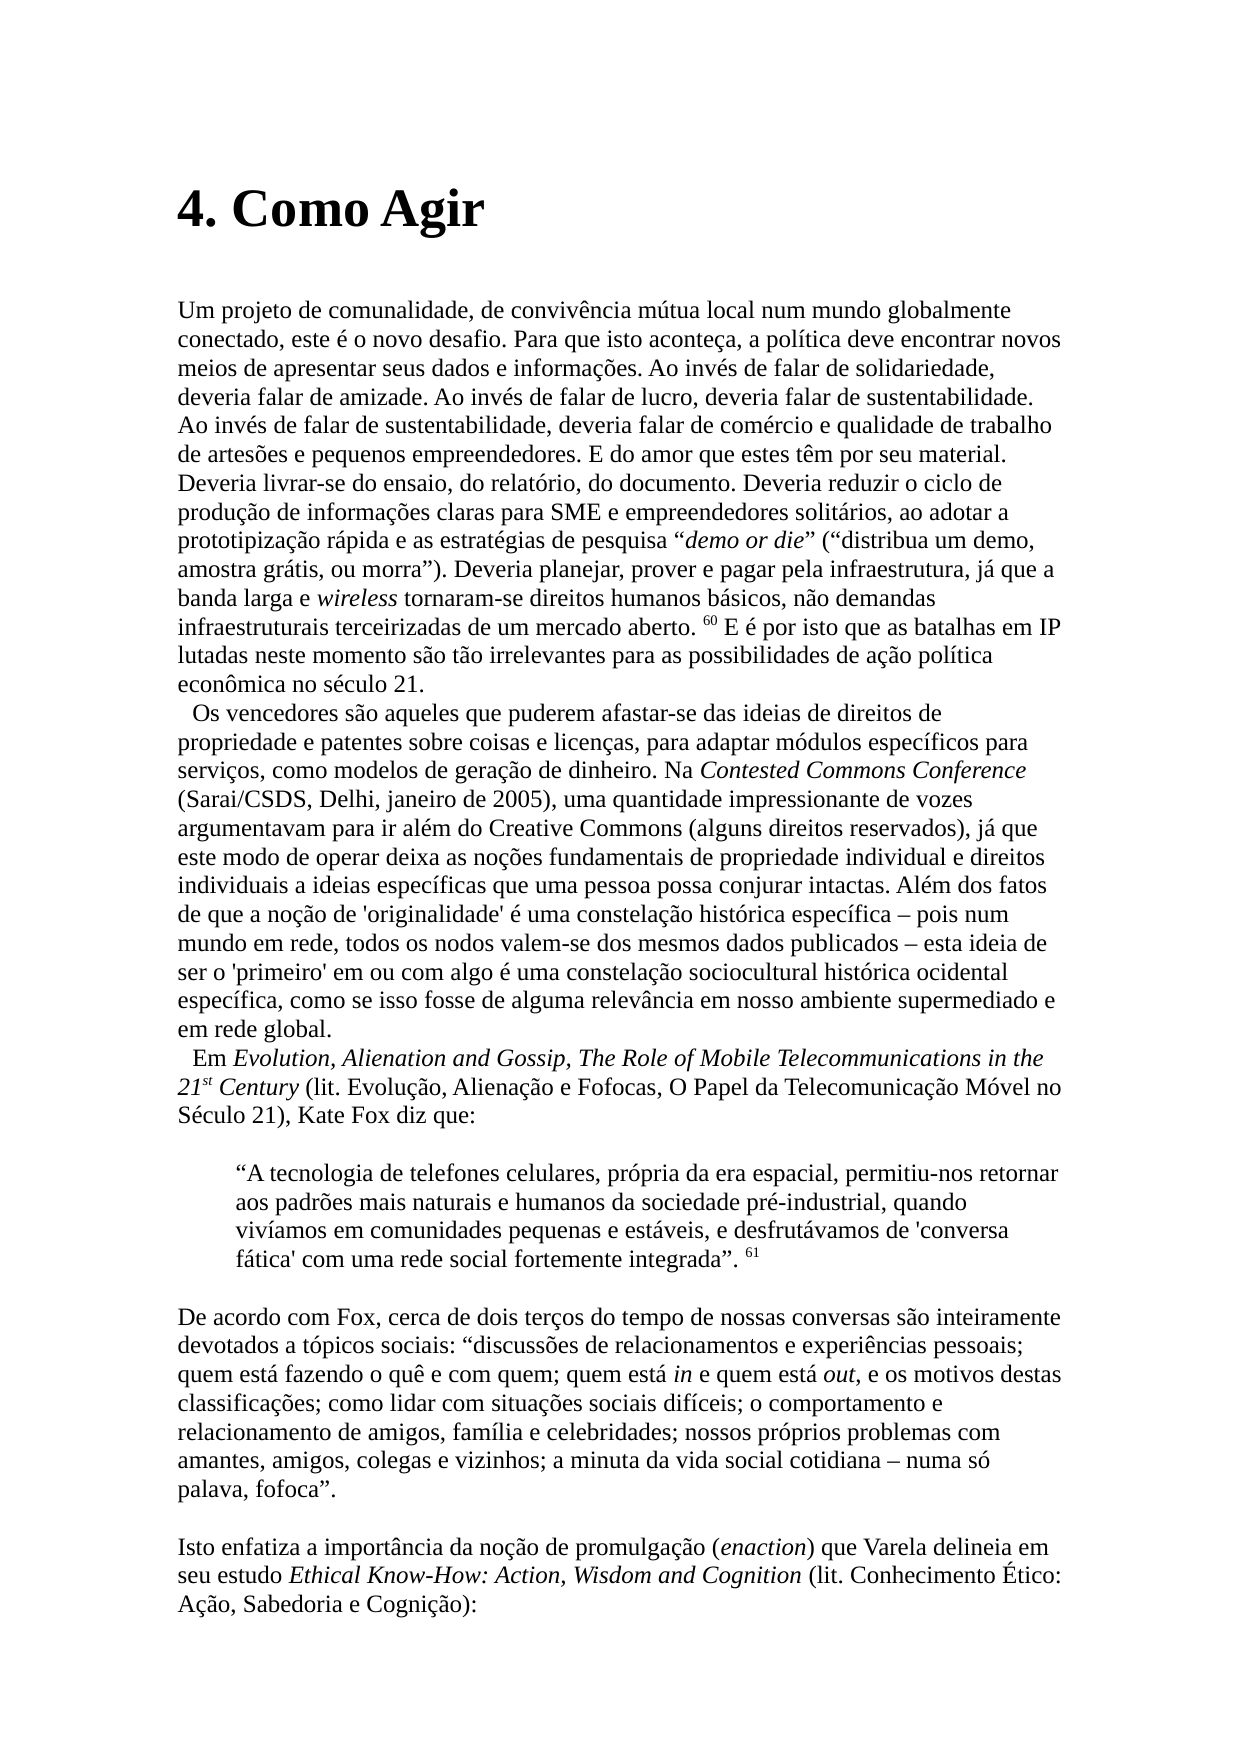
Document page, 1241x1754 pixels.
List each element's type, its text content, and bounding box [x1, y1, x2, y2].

text “A tecnologia de telefones celulares, própria da era espacial, permitiu-nos retornar aos padrões mais naturais e humanos da sociedade pré-industrial, quando vivíamos em comunidades pequenas e estáveis, e desfrutávamos de 'conversa fática' com uma rede social fortemente integrada”. 61 [235, 1158, 1063, 1273]
text Em Evolution, Alienation and Gossip, The Role of Mobile Telecommunications in the 21st Century (lit. Evolução, Alienação e Fofocas, O Papel da Telecomunicação Móvel no Século 21), Kate Fox diz que: [177, 1043, 1063, 1129]
text Isto enfatiza a importância da noção de promulgação (enaction) que Varela delineia em seu estudo Ethical Know-How: Action, Wisdom and Cognition (lit. Conhecimento Ético: Ação, Sabedoria e Cognição): [177, 1532, 1063, 1618]
text Um projeto de comunalidade, de convivência mútua local num mundo globalmente conectado, este é o novo desafio. Para que isto aconteça, a política deve encontrar novos meios de apresentar seus dados e informações. Ao invés de falar de solidariedade, deveria falar de amizade. Ao invés de falar de lucro, deveria falar de sustentabilidade. Ao invés de falar de sustentabilidade, deveria falar de comércio e qualidade de trabalho de artesões e pequenos empreendedores. E do amor que estes têm por seu material. Deveria livrar-se do ensaio, do relatório, do documento. Deveria reduzir o ciclo de produção de informações claras para SME e empreendedores solitários, ao adotar a prototipização rápida e as estratégias de pesquisa “demo or die” (“distribua um demo, amostra grátis, ou morra”). Deveria planejar, prover e pagar pela infraestrutura, já que a banda larga e wireless tornaram-se direitos humanos básicos, não demandas infraestruturais terceirizadas de um mercado aberto. 60 E é por isto que as batalhas em IP lutadas neste momento são tão irrelevantes para as possibilidades de ação política econômica no século 21. [177, 295, 1063, 698]
text 4. Como Agir [177, 176, 1063, 238]
text Os vencedores são aqueles que puderem afastar-se das ideias de direitos de propriedade e patentes sobre coisas e licenças, para adaptar módulos específicos para serviços, como modelos de geração de dinheiro. Na Contested Commons Conference (Sarai/CSDS, Delhi, janeiro de 2005), uma quantidade impressionante de vozes argumentavam para ir além do Creative Commons (alguns direitos reservados), já que este modo de operar deixa as noções fundamentais de propriedade individual e direitos individuais a ideias específicas que uma pessoa possa conjurar intactas. Além dos fatos de que a noção de 'originalidade' é uma constelação histórica específica – pois num mundo em rede, todos os nodos valem-se dos mesmos dados publicados – esta ideia de ser o 'primeiro' em ou com algo é uma constelação sociocultural histórica ocidental específica, como se isso fosse de alguma relevância em nosso ambiente supermediado e em rede global. [177, 698, 1063, 1043]
text De acordo com Fox, cerca de dois terços do tempo de nossas conversas são inteiramente devotados a tópicos sociais: “discussões de relacionamentos e experiências pessoais; quem está fazendo o quê e com quem; quem está in e quem está out, e os motivos destas classificações; como lidar com situações sociais difíceis; o comportamento e relacionamento de amigos, família e celebridades; nossos próprios problemas com amantes, amigos, colegas e vizinhos; a minuta da vida social cotidiana – numa só palava, fofoca”. [177, 1302, 1063, 1503]
